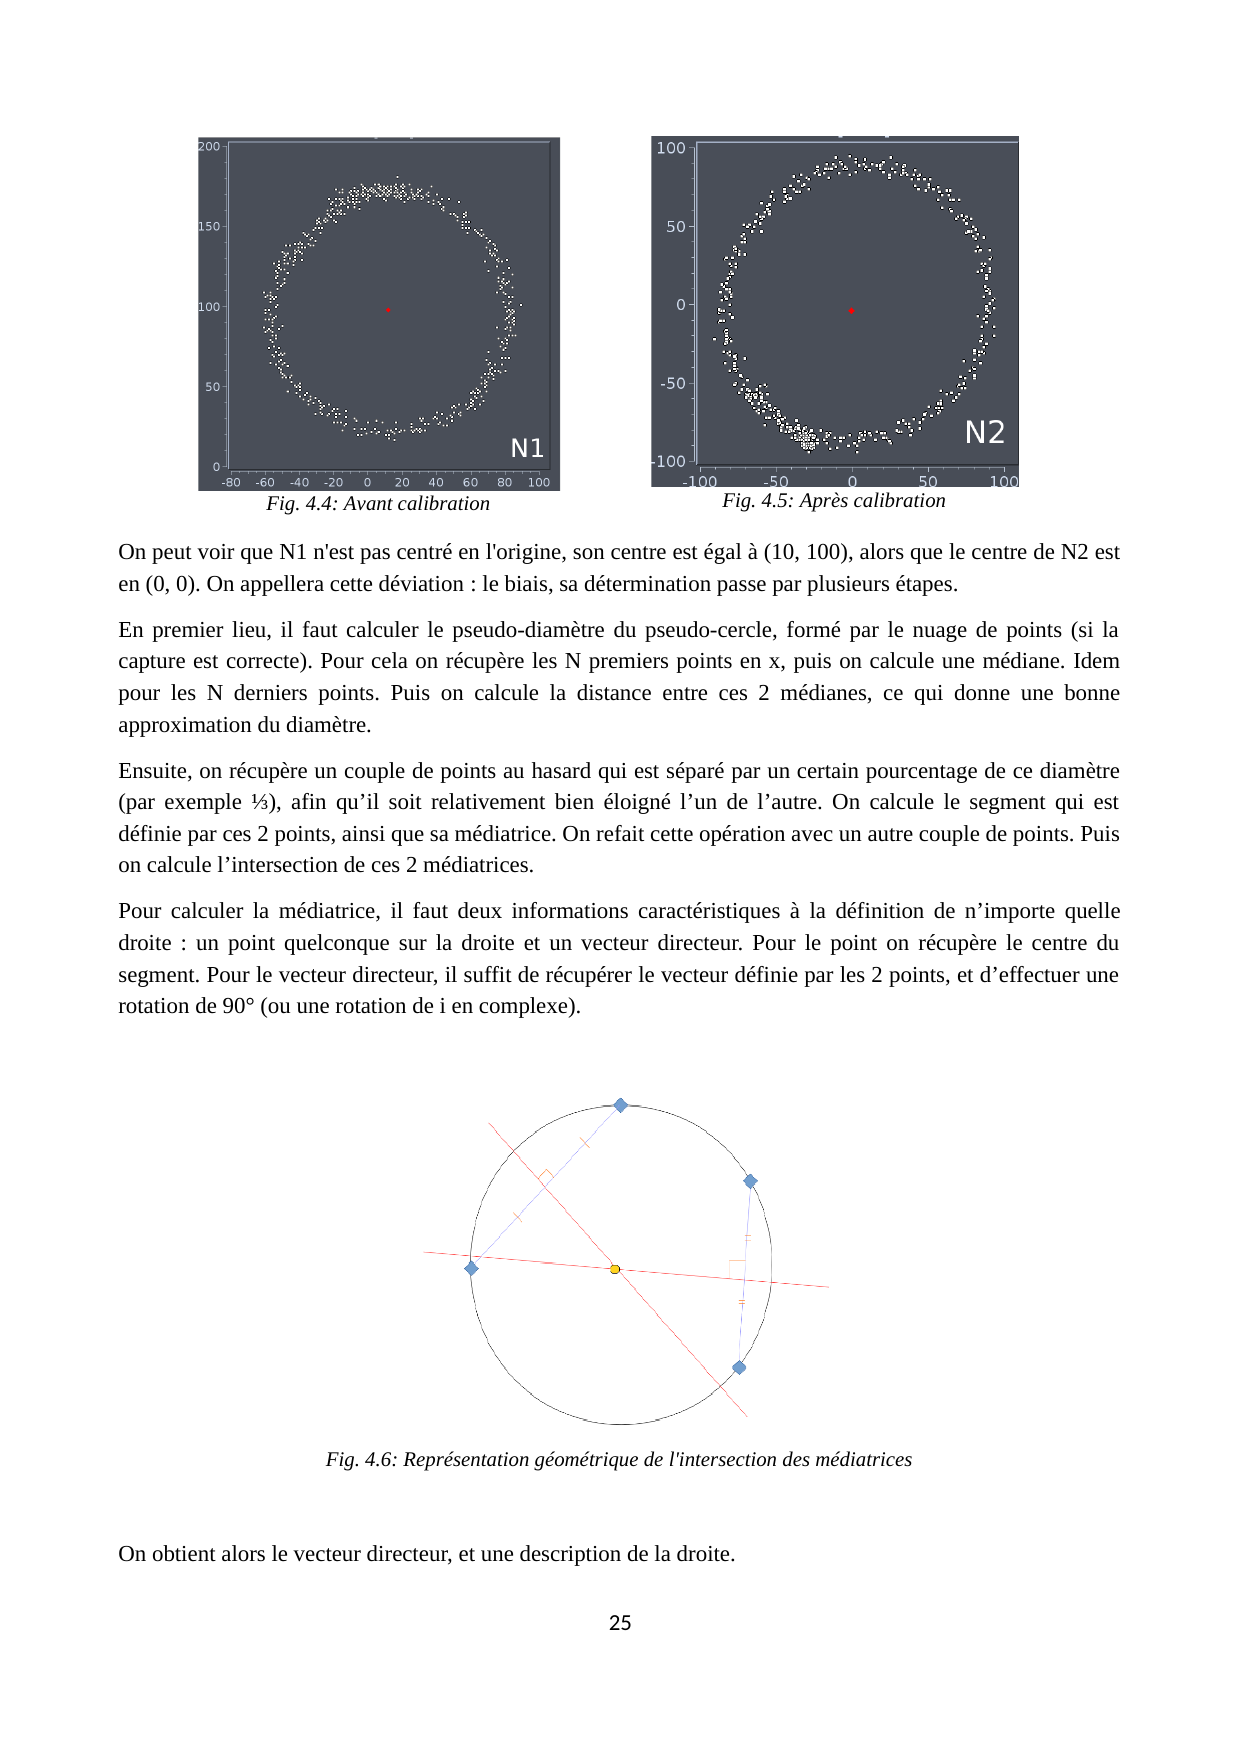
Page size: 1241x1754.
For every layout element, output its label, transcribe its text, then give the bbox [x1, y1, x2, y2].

text Fig. 4.6: Représentation géométrique de l'intersection des médiatrices [312, 1054, 929, 1471]
text En premier lieu, il faut calculer le pseudo-diamètre du pseudo-cercle, formé par le nuage de points (si la capture est correcte). Pour cela on récupère les N premiers points en x, puis on calcule une médiane. Idem pour les N derniers points. Puis on calcule la distance entre ces 2 médianes, ce qui donne une bonne approximation du diamètre. [118, 616, 1122, 737]
text Pour calculer la médiatrice, il faut deux informations caractéristiques à la définition de n’importe quelle droite : un point quelconque sur la droite et un vecteur directeur. Pour le point on récupère le centre du segment. Pour le vecteur directeur, il suffit de récupérer le vecteur définie par les 2 points, et d’effectuer une rotation de 90° (ou une rotation de i en complexe). [118, 898, 1122, 1019]
text Fig. 4.4: Avant calibration [198, 491, 560, 515]
text Ensuite, on récupère un couple de points au hasard qui est séparé par un certain pourcentage de ce diamètre (par exemple ⅓), afin qu’il soit relativement bien éloigné l’un de l’autre. On calcule le segment qui est définie par ces 2 points, ainsi que sa médiatrice. On refait cette opération avec un autre couple de points. Puis on calcule l’intersection de ces 2 médiatrices. [118, 757, 1122, 878]
text On peut voir que N1 n'est pas centré en l'origine, son centre est égal à (10, 100), alors que le centre de N2 est en (0, 0). On appellera cette déviation : le biais, sa détermination passe par plusieurs étapes. [118, 118, 1122, 596]
text Fig. 4.5: Après calibration [651, 487, 1019, 512]
picture [651, 136, 1019, 487]
picture [198, 136, 561, 491]
text On obtient alors le vecteur directeur, et une description de la droite. [118, 1541, 1122, 1567]
picture [372, 1054, 868, 1447]
